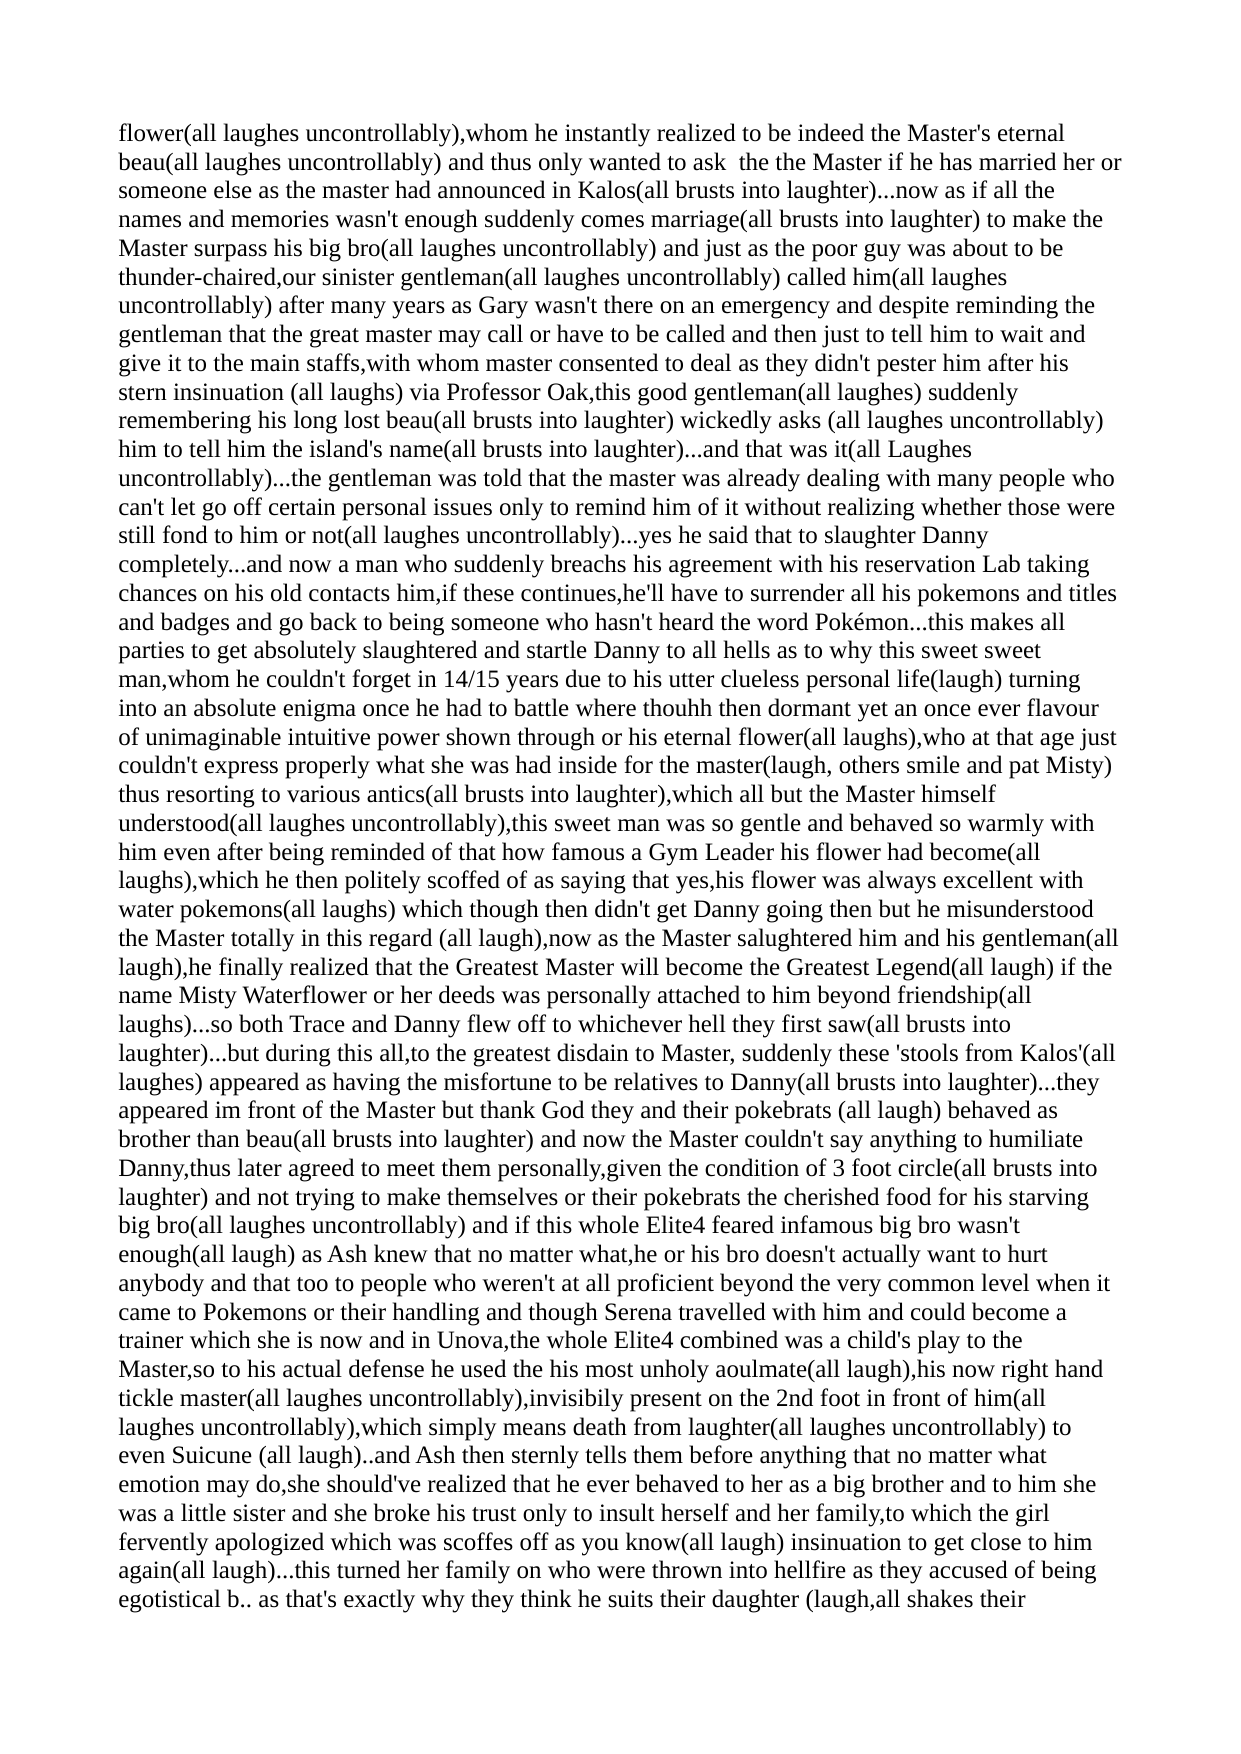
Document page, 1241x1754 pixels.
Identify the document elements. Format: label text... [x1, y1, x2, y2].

text flower(all laughes uncontrollably),whom he instantly realized to be indeed the Master's eternal beau(all laughes uncontrollably) and thus only wanted to ask the the Master if he has married her or someone else as the master had announced in Kalos(all brusts into laughter)...now as if all the names and memories wasn't enough suddenly comes marriage(all brusts into laughter) to make the Master surpass his big bro(all laughes uncontrollably) and just as the poor guy was about to be thunder-chaired,our sinister gentleman(all laughes uncontrollably) called him(all laughes uncontrollably) after many years as Gary wasn't there on an emergency and despite reminding the gentleman that the great master may call or have to be called and then just to tell him to wait and give it to the main staffs,with whom master consented to deal as they didn't pester him after his stern insinuation (all laughs) via Professor Oak,this good gentleman(all laughes) suddenly remembering his long lost beau(all brusts into laughter) wickedly asks (all laughes uncontrollably) him to tell him the island's name(all brusts into laughter)...and that was it(all Laughes uncontrollably)...the gentleman was told that the master was already dealing with many people who can't let go off certain personal issues only to remind him of it without realizing whether those were still fond to him or not(all laughes uncontrollably)...yes he said that to slaughter Danny completely...and now a man who suddenly breachs his agreement with his reservation Lab taking chances on his old contacts him,if these continues,he'll have to surrender all his pokemons and titles and badges and go back to being someone who hasn't heard the word Pokémon...this makes all parties to get absolutely slaughtered and startle Danny to all hells as to why this sweet sweet man,whom he couldn't forget in 14/15 years due to his utter clueless personal life(laugh) turning into an absolute enigma once he had to battle where thouhh then dormant yet an once ever flavour of unimaginable intuitive power shown through or his eternal flower(all laughs),who at that age just couldn't express properly what she was had inside for the master(laugh, others smile and pat Misty) thus resorting to various antics(all brusts into laughter),which all but the Master himself understood(all laughes uncontrollably),this sweet man was so gentle and behaved so warmly with him even after being reminded of that how famous a Gym Leader his flower had become(all laughs),which he then politely scoffed of as saying that yes,his flower was always excellent with water pokemons(all laughs) which though then didn't get Danny going then but he misunderstood the Master totally in this regard (all laugh),now as the Master salughtered him and his gentleman(all laugh),he finally realized that the Greatest Master will become the Greatest Legend(all laugh) if the name Misty Waterflower or her deeds was personally attached to him beyond friendship(all laughs)...so both Trace and Danny flew off to whichever hell they first saw(all brusts into laughter)...but during this all,to the greatest disdain to Master, suddenly these 'stools from Kalos'(all laughes) appeared as having the misfortune to be relatives to Danny(all brusts into laughter)...they appeared im front of the Master but thank God they and their pokebrats (all laugh) behaved as brother than beau(all brusts into laughter) and now the Master couldn't say anything to humiliate Danny,thus later agreed to meet them personally,given the condition of 3 foot circle(all brusts into laughter) and not trying to make themselves or their pokebrats the cherished food for his starving big bro(all laughes uncontrollably) and if this whole Elite4 feared infamous big bro wasn't enough(all laugh) as Ash knew that no matter what,he or his bro doesn't actually want to hurt anybody and that too to people who weren't at all proficient beyond the very common level when it came to Pokemons or their handling and though Serena travelled with him and could become a trainer which she is now and in Unova,the whole Elite4 combined was a child's play to the Master,so to his actual defense he used the his most unholy aoulmate(all laugh),his now right hand tickle master(all laughes uncontrollably),invisibily present on the 2nd foot in front of him(all laughes uncontrollably),which simply means death from laughter(all laughes uncontrollably) to even Suicune (all laugh)..and Ash then sternly tells them before anything that no matter what emotion may do,she should've realized that he ever behaved to her as a big brother and to him she was a little sister and she broke his trust only to insult herself and her family,to which the girl fervently apologized which was scoffes off as you know(all laugh) insinuation to get close to him again(all laugh)...this turned her family on who were thrown into hellfire as they accused of being egotistical b.. as that's exactly why they think he suits their daughter (laugh,all shakes their [118, 118, 1122, 1613]
